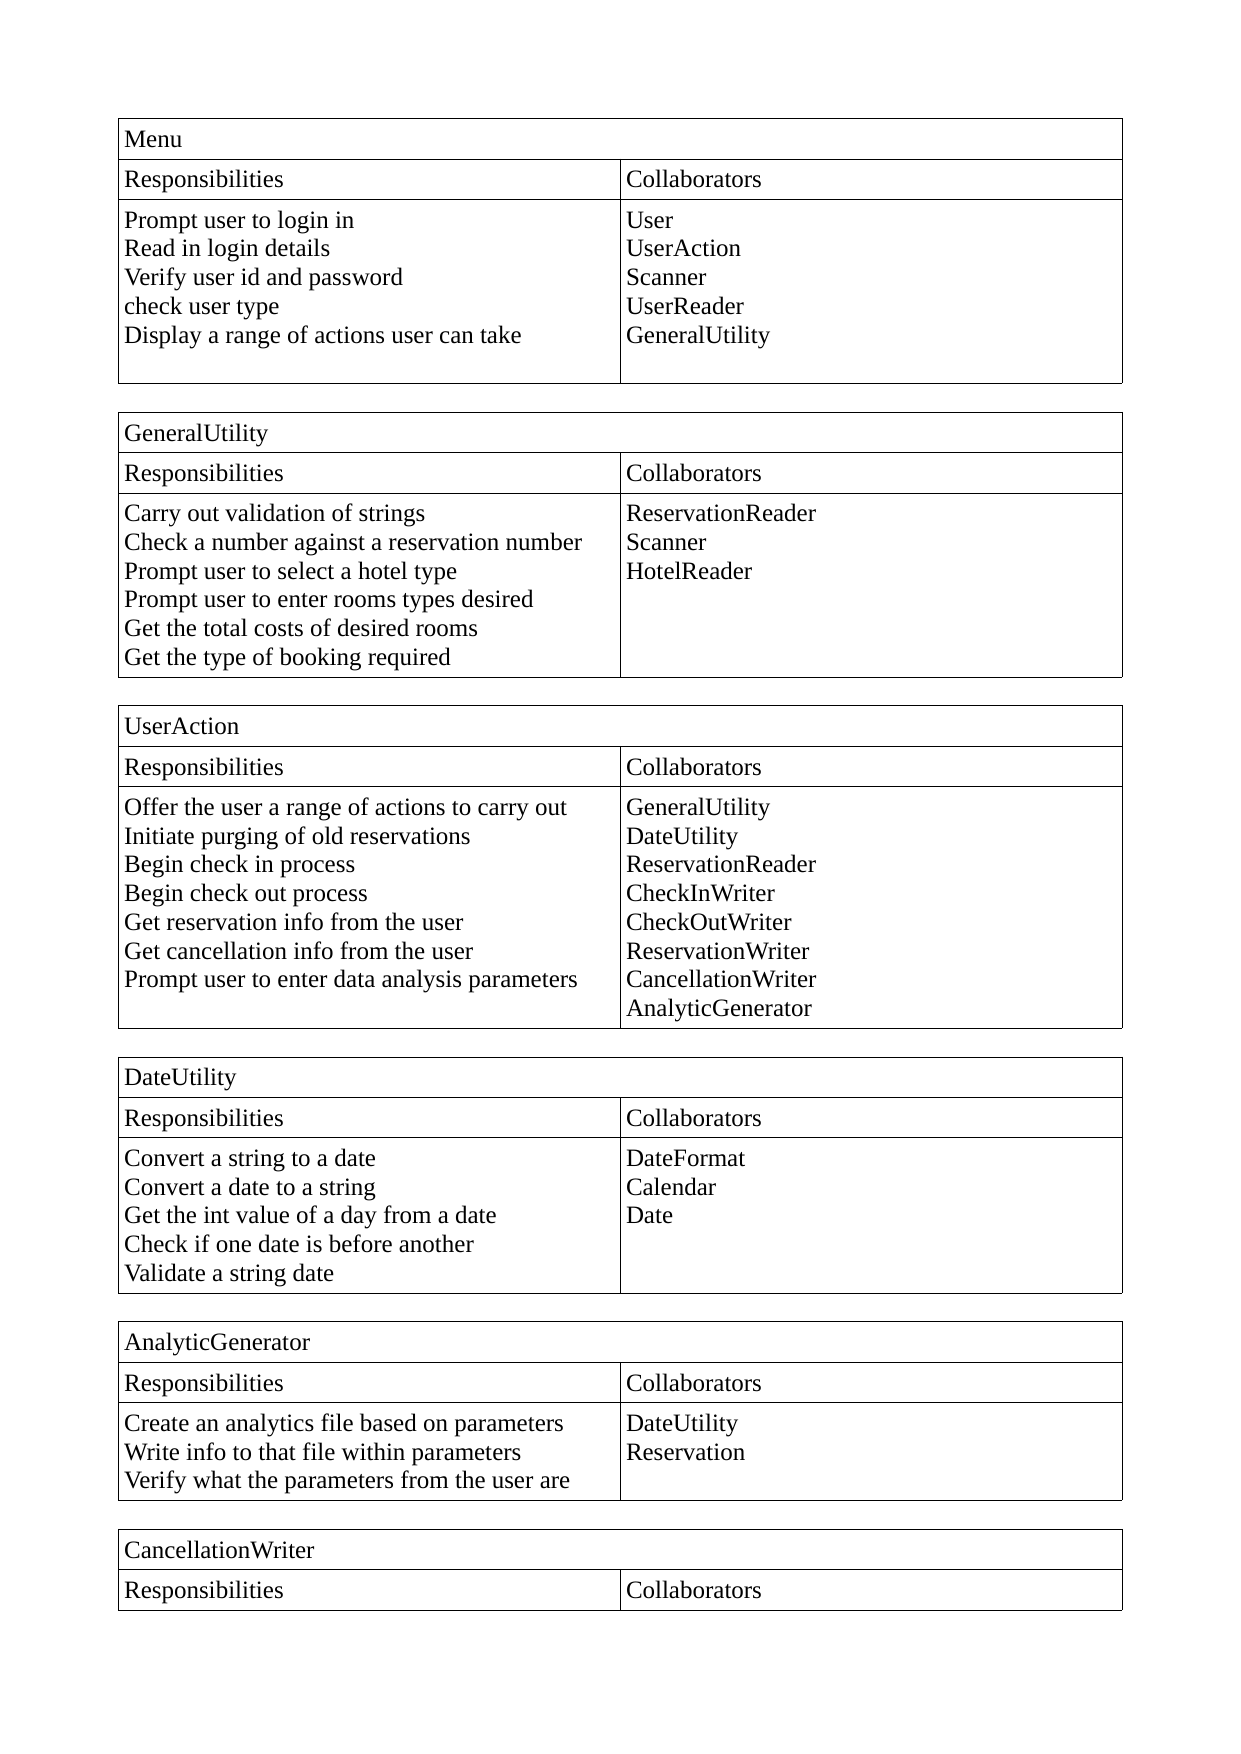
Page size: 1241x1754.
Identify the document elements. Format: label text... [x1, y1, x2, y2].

table_header Responsibilities [119, 1098, 620, 1137]
table_header Collaborators [621, 1363, 1122, 1402]
table_header Menu [119, 119, 1122, 158]
table_header Collaborators [621, 160, 1122, 199]
table_cell GeneralUtility DateUtility ReservationReader CheckInWriter CheckOutWriter ReservationWriter CancellationWriter AnalyticGenerator [621, 787, 1122, 1028]
table_header GeneralUtility [119, 413, 1122, 452]
table_cell DateUtility Reservation [621, 1403, 1122, 1500]
table_cell Prompt user to login in Read in login details Verify user id and password check user type Display a range of actions user can take [119, 200, 620, 383]
table_cell Create an analytics file based on parameters Write info to that file within parameters Verify what the parameters from the user are [119, 1403, 620, 1500]
table_header Responsibilities [119, 1570, 620, 1609]
table_cell User UserAction Scanner UserReader GeneralUtility [621, 200, 1122, 383]
table_header CancellationWriter [119, 1530, 1122, 1569]
table_header Collaborators [621, 1570, 1122, 1609]
table_cell Offer the user a range of actions to carry out Initiate purging of old reservations Begin check in process Begin check out process Get reservation info from the user Get cancellation info from the user Prompt user to enter data analysis parameters [119, 787, 620, 1028]
table_header Responsibilities [119, 453, 620, 492]
table_header UserAction [119, 706, 1122, 746]
table_cell Carry out validation of strings Check a number against a reservation number Prompt user to select a hotel type Prompt user to enter rooms types desired Get the total costs of desired rooms Get the type of booking required [119, 494, 620, 677]
table_cell Convert a string to a date Convert a date to a string Get the int value of a day from a date Check if one date is before another Validate a string date [119, 1138, 620, 1293]
table_cell ReservationReader Scanner HotelReader [621, 494, 1122, 677]
table_header Responsibilities [119, 160, 620, 199]
table_header Responsibilities [119, 747, 620, 786]
table_header Responsibilities [119, 1363, 620, 1402]
table_header Collaborators [621, 1098, 1122, 1137]
table_header Collaborators [621, 453, 1122, 492]
table_header DateUtility [119, 1058, 1122, 1097]
table_header AnalyticGenerator [119, 1322, 1122, 1362]
table_cell DateFormat Calendar Date [621, 1138, 1122, 1293]
table_header Collaborators [621, 747, 1122, 786]
